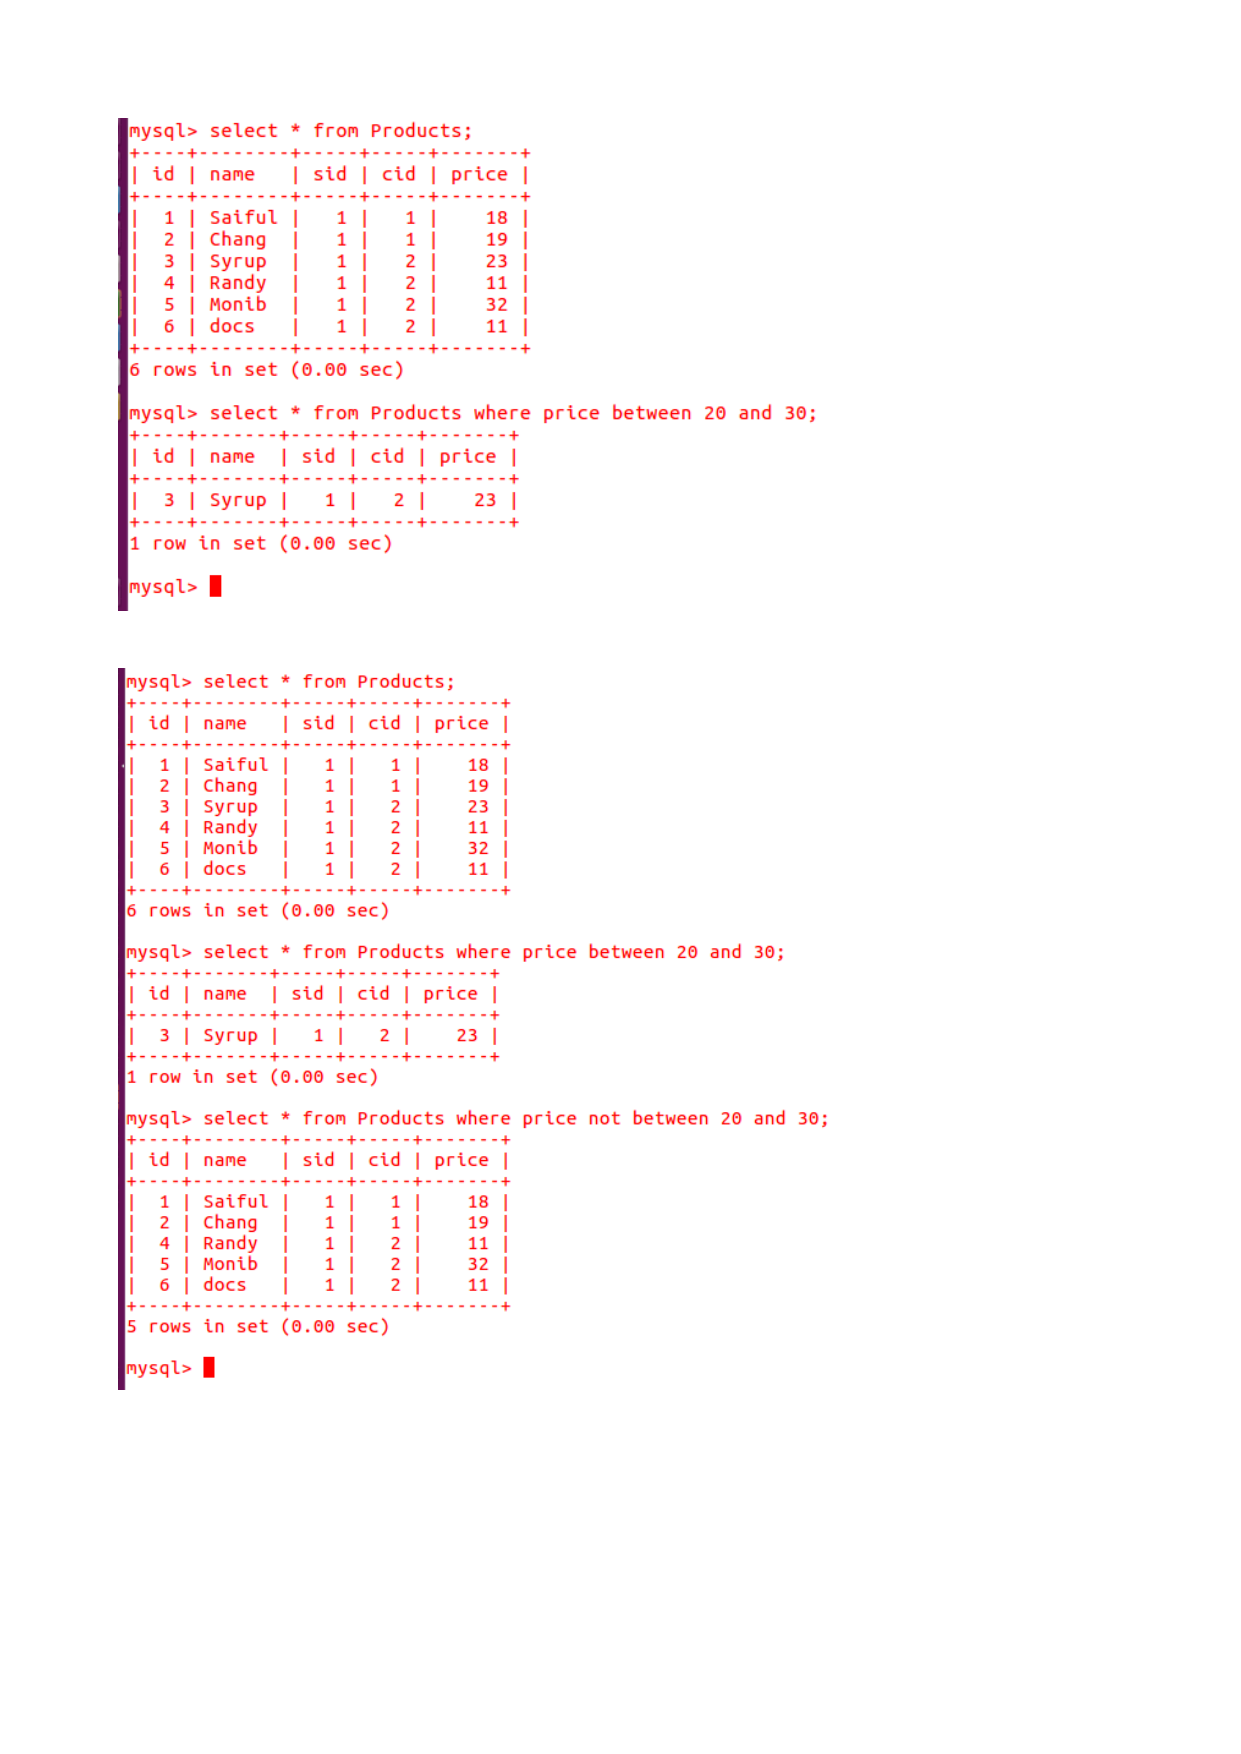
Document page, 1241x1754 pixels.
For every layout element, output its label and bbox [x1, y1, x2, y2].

picture [118, 668, 1123, 1390]
picture [118, 118, 1123, 611]
